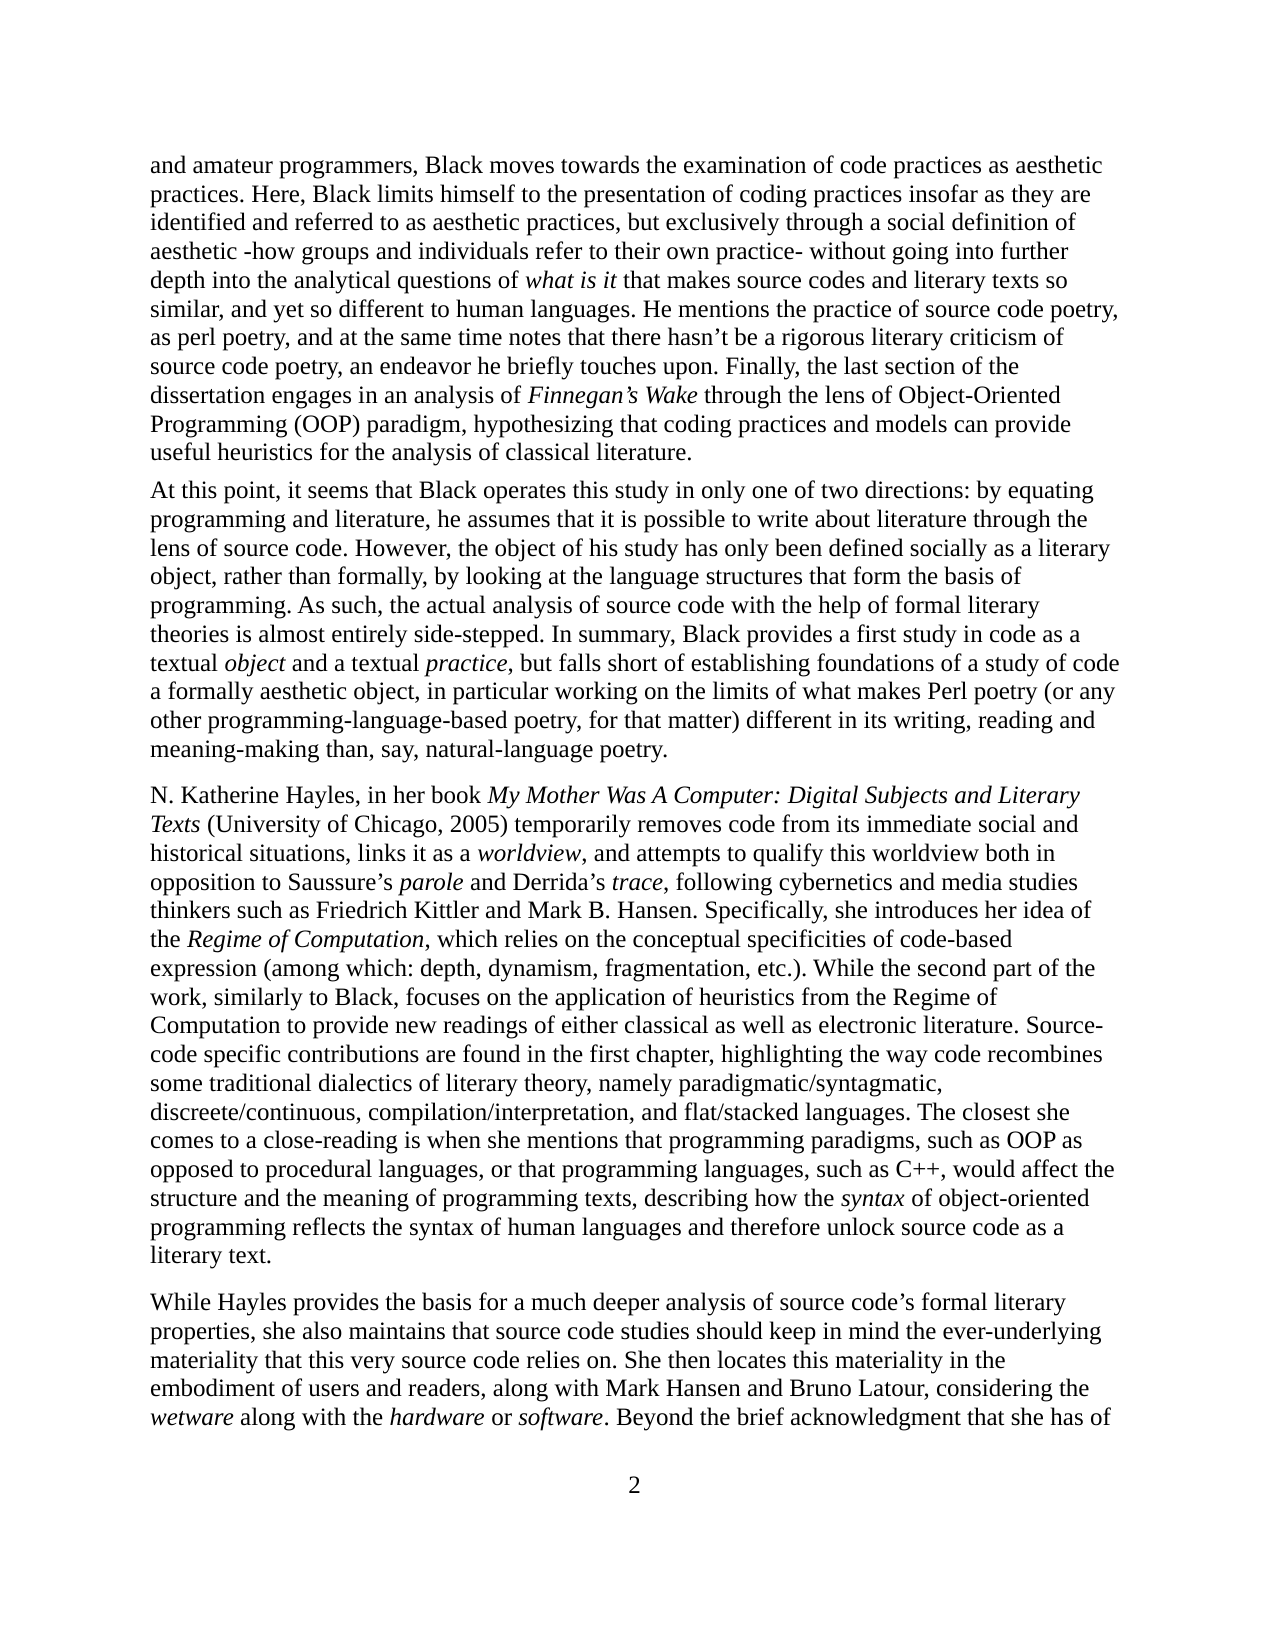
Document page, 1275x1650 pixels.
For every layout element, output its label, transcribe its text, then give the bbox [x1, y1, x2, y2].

text N. Katherine Hayles, in her book My Mother Was A Computer: Digital Subjects and Literary Texts (University of Chicago, 2005) temporarily removes code from its immediate social and historical situations, links it as a worldview, and attempts to qualify this worldview both in opposition to Saussure’s parole and Derrida’s trace, following cybernetics and media studies thinkers such as Friedrich Kittler and Mark B. Hansen. Specifically, she introduces her idea of the Regime of Computation, which relies on the conceptual specificities of code-based expression (among which: depth, dynamism, fragmentation, etc.). While the second part of the work, similarly to Black, focuses on the application of heuristics from the Regime of Computation to provide new readings of either classical as well as electronic literature. Source-code specific contributions are found in the first chapter, highlighting the way code recombines some traditional dialectics of literary theory, namely paradigmatic/syntagmatic, discreete/continuous, compilation/interpretation, and flat/stacked languages. The closest she comes to a close-reading is when she mentions that programming paradigms, such as OOP as opposed to procedural languages, or that programming languages, such as C++, would affect the structure and the meaning of programming texts, describing how the syntax of object-oriented programming reflects the syntax of human languages and therefore unlock source code as a literary text. [150, 781, 1125, 1269]
text While Hayles provides the basis for a much deeper analysis of source code’s formal literary properties, she also maintains that source code studies should keep in mind the ever-underlying materiality that this very source code relies on. She then locates this materiality in the embodiment of users and readers, along with Mark Hansen and Bruno Latour, considering the wetware along with the hardware or software. Beyond the brief acknowledgment that she has of [150, 1287, 1125, 1431]
text and amateur programmers, Black moves towards the examination of code practices as aesthetic practices. Here, Black limits himself to the presentation of coding practices insofar as they are identified and referred to as aesthetic practices, but exclusively through a social definition of aesthetic -how groups and individuals refer to their own practice- without going into further depth into the analytical questions of what is it that makes source codes and literary texts so similar, and yet so different to human languages. He mentions the practice of source code poetry, as perl poetry, and at the same time notes that there hasn’t be a rigorous literary criticism of source code poetry, an endeavor he briefly touches upon. Finally, the last section of the dissertation engages in an analysis of Finnegan’s Wake through the lens of Object-Oriented Programming (OOP) paradigm, hypothesizing that coding practices and models can provide useful heuristics for the analysis of classical literature. [150, 150, 1125, 466]
text At this point, it seems that Black operates this study in only one of two directions: by equating programming and literature, he assumes that it is possible to write about literature through the lens of source code. However, the object of his study has only been defined socially as a literary object, rather than formally, by looking at the language structures that form the basis of programming. As such, the actual analysis of source code with the help of formal literary theories is almost entirely side-stepped. In summary, Black provides a first study in code as a textual object and a textual practice, but falls short of establishing foundations of a study of code a formally aesthetic object, in particular working on the limits of what makes Perl poetry (or any other programming-language-based poetry, for that matter) different in its writing, reading and meaning-making than, say, natural-language poetry. [150, 475, 1125, 763]
